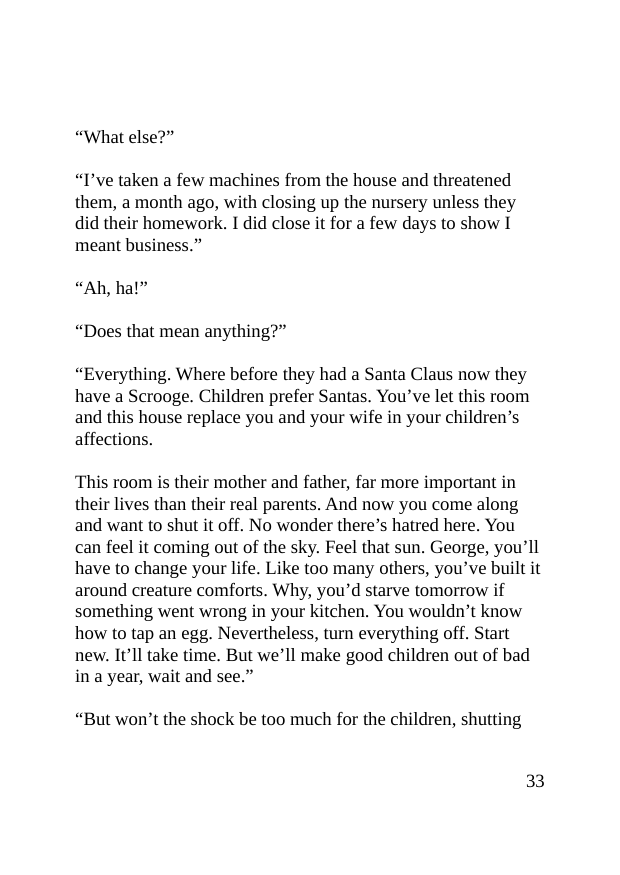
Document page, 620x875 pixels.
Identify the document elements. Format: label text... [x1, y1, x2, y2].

text “What else?” “I’ve taken a few machines from the house and threatened them, a month ago, with closing up the nursery unless they did their homework. I did close it for a few days to show I meant business.” “Ah, ha!” “Does that mean anything?” “Everything. Where before they had a Santa Claus now they have a Scrooge. Children prefer Santas. You’ve let this room and this house replace you and your wife in your children’s affections. [75, 126, 544, 449]
text This room is their mother and father, far more important in their lives than their real parents. And now you come along and want to shut it off. No wonder there’s hatred here. You can feel it coming out of the sky. Feel that sun. George, you’ll have to change your life. Like too many others, you’ve built it around creature comforts. Why, you’d starve tomorrow if something went wrong in your kitchen. You wouldn’t know how to tap an egg. Nevertheless, turn everything off. Start new. It’ll take time. But we’ll make good children out of bad in a year, wait and see.” “But won’t the shock be too much for the children, shutting [75, 449, 544, 730]
